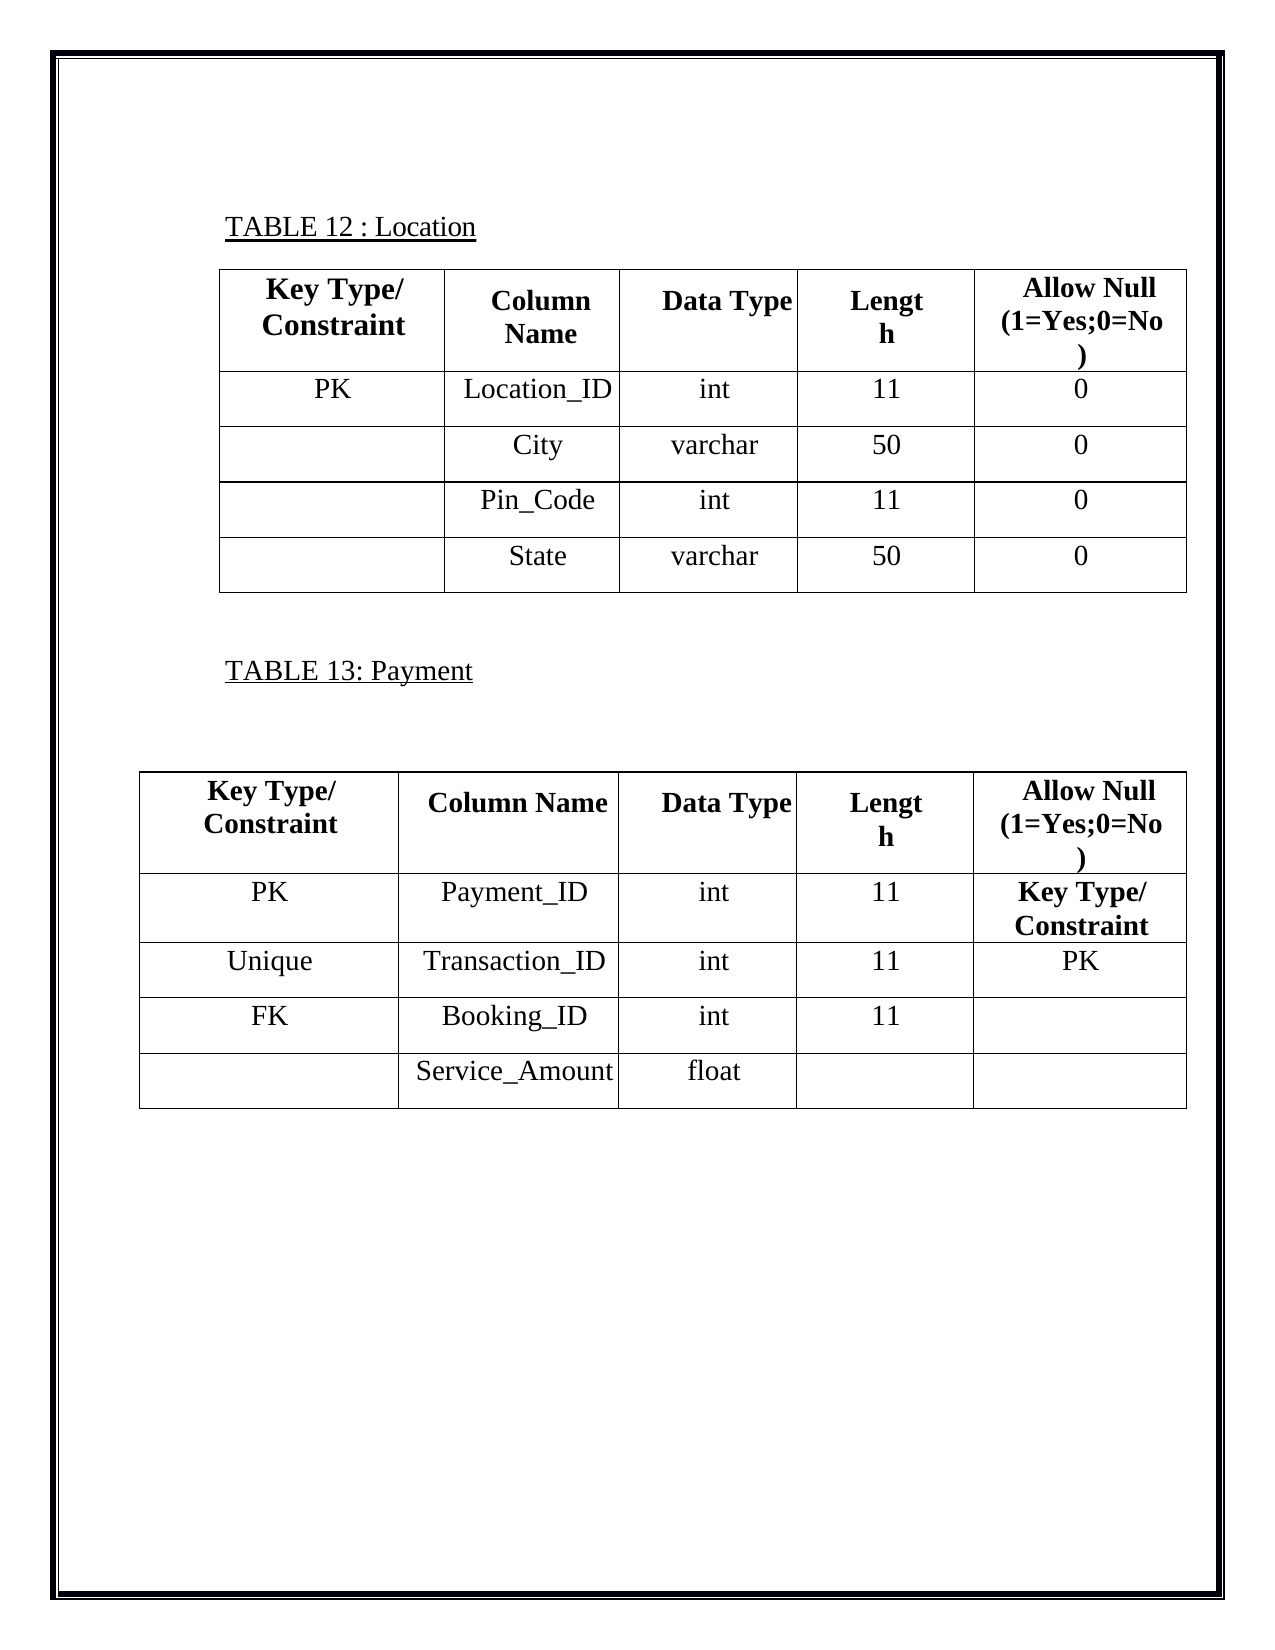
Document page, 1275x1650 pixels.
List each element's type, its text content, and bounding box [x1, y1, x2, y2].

table_cell 0 [975, 427, 1186, 481]
table_cell int [620, 483, 797, 537]
table_cell Booking_ID [399, 998, 618, 1052]
table_cell 11 [797, 943, 973, 997]
table_cell PK [974, 943, 1186, 997]
table_cell City [445, 427, 619, 481]
table_cell [974, 998, 1186, 1052]
table_header Key Type/ Constraint [220, 270, 444, 371]
table_header Allow Null (1=Yes;0=No) [975, 270, 1186, 371]
table_header Column Name [445, 270, 619, 371]
table_cell 0 [975, 372, 1186, 426]
table_cell State [445, 538, 619, 592]
table_cell int [619, 998, 796, 1052]
table_header Allow Null (1=Yes;0=No) [974, 773, 1186, 873]
table_cell int [619, 874, 796, 942]
table_header Key Type/ Constraint [140, 773, 398, 873]
table_cell [974, 1054, 1186, 1108]
table_cell FK [140, 998, 398, 1052]
table_cell PK [220, 372, 444, 426]
table_cell [797, 1054, 973, 1108]
table_cell Pin_Code [445, 483, 619, 537]
table_cell 11 [797, 874, 973, 942]
table_cell 11 [798, 372, 974, 426]
table_header Data Type [620, 270, 797, 371]
table_cell int [619, 943, 796, 997]
table_header Column Name [399, 773, 618, 873]
table_header Length [798, 270, 974, 371]
table_header Length [797, 773, 973, 873]
table_cell 0 [975, 483, 1186, 537]
table_cell Location_ID [445, 372, 619, 426]
table_cell Unique [140, 943, 398, 997]
table_cell 0 [975, 538, 1186, 592]
table_cell int [620, 372, 797, 426]
table_cell 50 [798, 427, 974, 481]
table_cell varchar [620, 538, 797, 592]
table_cell Key Type/ Constraint [974, 874, 1186, 942]
table_header Data Type [619, 773, 796, 873]
table_cell [220, 483, 444, 537]
table_cell 11 [797, 998, 973, 1052]
text TABLE 13: Payment [225, 653, 1125, 686]
table_cell PK [140, 874, 398, 942]
table_cell 11 [798, 483, 974, 537]
text TABLE 12 : Location [225, 209, 1125, 243]
table_cell [220, 538, 444, 592]
table_cell [220, 427, 444, 481]
table_cell Payment_ID [399, 874, 618, 942]
table_cell [140, 1054, 398, 1108]
table_cell varchar [620, 427, 797, 481]
table_cell float [619, 1054, 796, 1108]
table_cell 50 [798, 538, 974, 592]
table_cell Service_Amount [399, 1054, 618, 1108]
table_cell Transaction_ID [399, 943, 618, 997]
